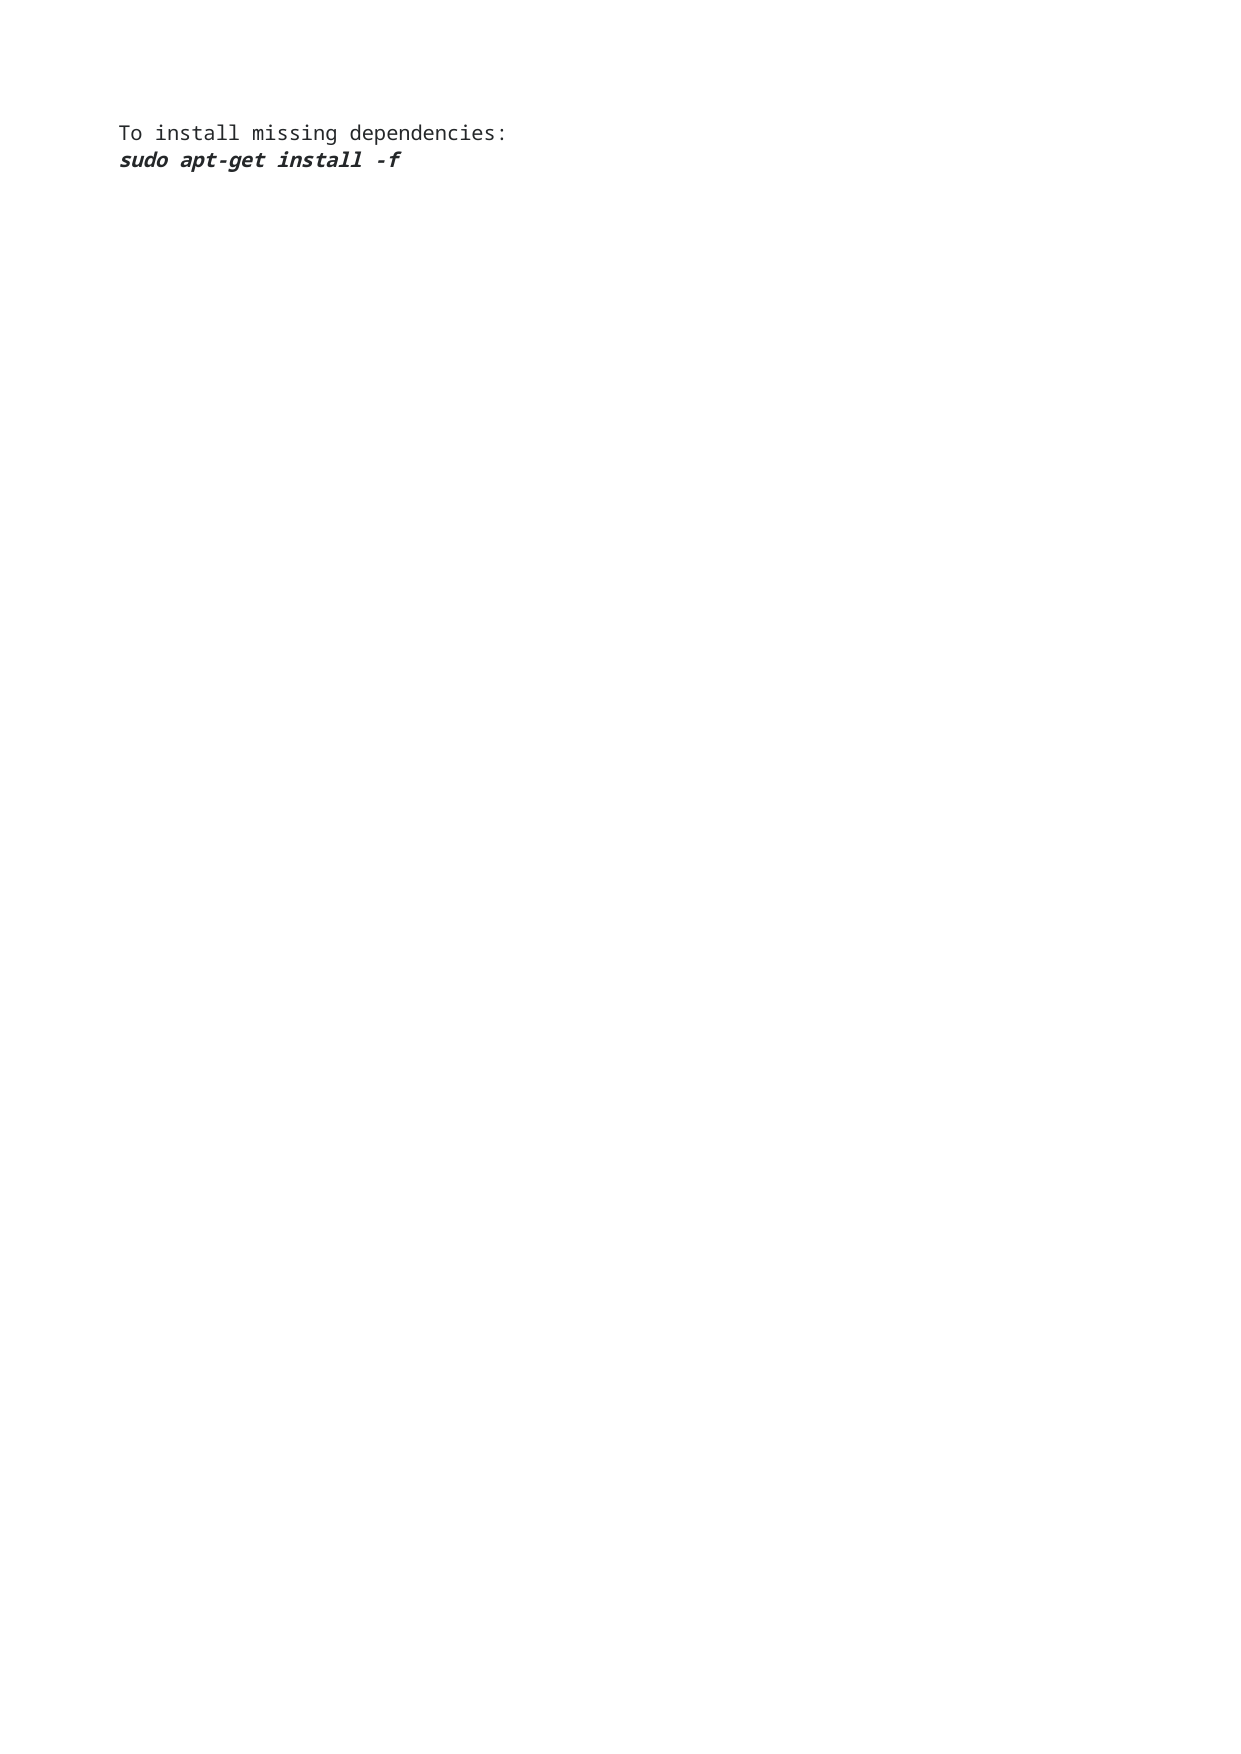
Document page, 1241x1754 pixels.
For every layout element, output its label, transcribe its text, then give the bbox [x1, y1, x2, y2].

text To install missing dependencies: [118, 118, 1122, 146]
text sudo apt-get install -f [118, 146, 1122, 173]
